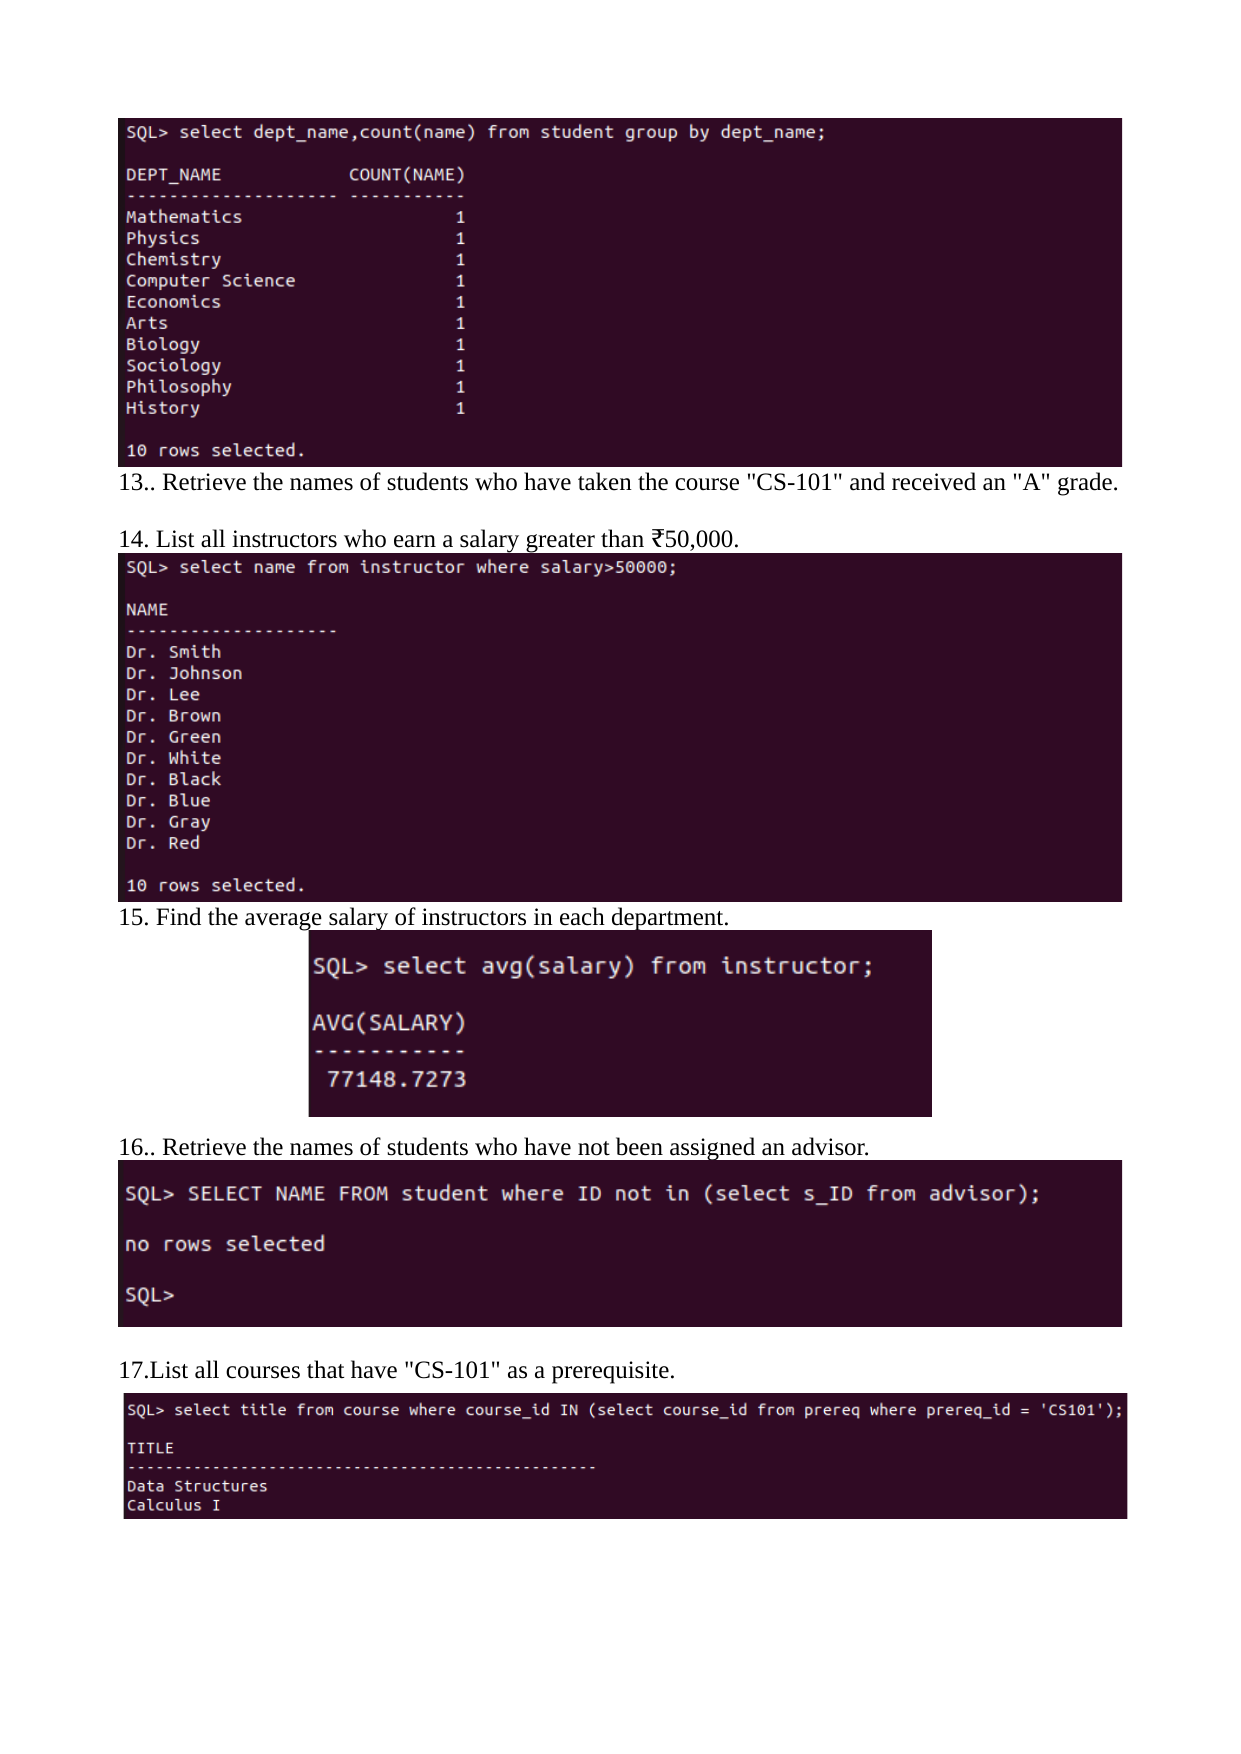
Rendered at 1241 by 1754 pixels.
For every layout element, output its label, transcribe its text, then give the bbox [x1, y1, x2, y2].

picture [123, 1393, 1128, 1519]
text 17.List all courses that have "CS-101" as a prerequisite. [118, 1355, 1122, 1384]
text 16.. Retrieve the names of students who have not been assigned an advisor. [118, 1132, 1122, 1160]
picture [118, 118, 1123, 467]
picture [118, 1160, 1123, 1327]
text 14. List all instructors who earn a salary greater than ₹50,000. [118, 524, 1122, 553]
picture [308, 930, 932, 1117]
text 15. Find the average salary of instructors in each department. [118, 902, 1122, 931]
text 13.. Retrieve the names of students who have taken the course "CS-101" and received an "A" grade. [118, 467, 1122, 496]
picture [118, 553, 1123, 902]
